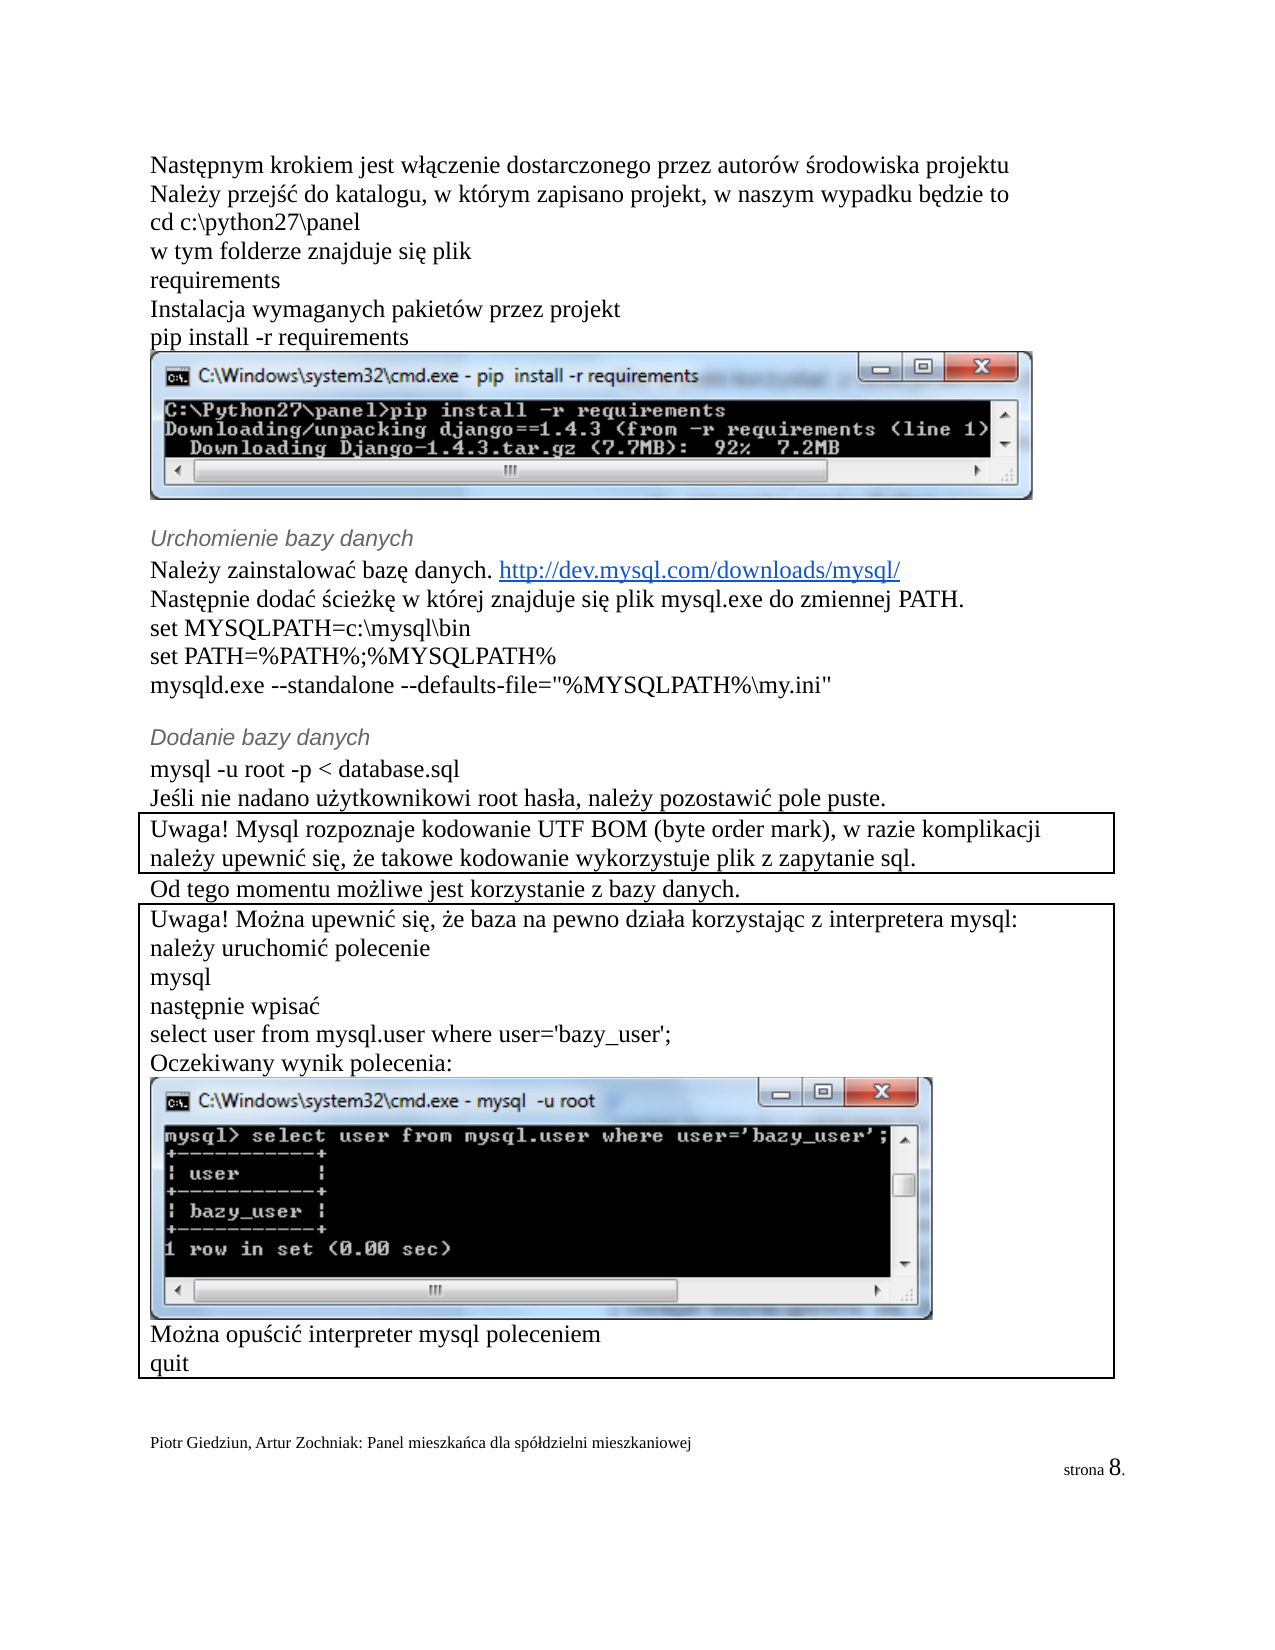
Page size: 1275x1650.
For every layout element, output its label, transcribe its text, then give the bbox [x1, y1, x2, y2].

text Jeśli nie nadano użytkownikowi root hasła, należy pozostawić pole puste. [150, 783, 1125, 812]
picture [150, 351, 1033, 500]
text Następnym krokiem jest włączenie dostarczonego przez autorów środowiska projektu [150, 150, 1125, 179]
subtitle Urchomienie bazy danych [150, 525, 1125, 551]
text Należy przejść do katalogu, w którym zapisano projekt, w naszym wypadku będzie to [150, 179, 1125, 207]
text set PATH=%PATH%;%MYSQLPATH% [150, 641, 1125, 670]
text Należy zainstalować bazę danych. http://dev.mysql.com/downloads/mysql/ [150, 555, 1125, 584]
text Następnie dodać ścieżkę w której znajduje się plik mysql.exe do zmiennej PATH. [150, 584, 1125, 613]
text Od tego momentu możliwe jest korzystanie z bazy danych. [150, 874, 1125, 902]
text Instalacja wymaganych pakietów przez projekt [150, 294, 1125, 322]
text mysql -u root -p < database.sql [150, 754, 1125, 783]
table_header Uwaga! Mysql rozpoznaje kodowanie UTF BOM (byte order mark), w razie komplikacji należy upewnić się, że takowe kodowanie wykorzystuje plik z zapytanie sql. [140, 814, 1113, 872]
text cd c:\python27\panel [150, 207, 1125, 236]
text mysqld.exe --standalone --defaults-file="%MYSQLPATH%\my.ini" [150, 670, 1125, 699]
text pip install -r requirements [150, 322, 1125, 351]
text w tym folderze znajduje się plik [150, 236, 1125, 265]
subtitle Dodanie bazy danych [150, 724, 1125, 750]
text requirements [150, 265, 1125, 294]
table_header Uwaga! Można upewnić się, że baza na pewno działa korzystając z interpretera mysql: należy uruchomić polecenie mysql następnie wpisać select user from mysql.user where user='bazy_user'; Oczekiwany wynik polecenia: Można opuścić interpreter mysql poleceniem quit [140, 905, 1113, 1377]
picture [150, 1077, 933, 1320]
text set MYSQLPATH=c:\mysql\bin [150, 613, 1125, 641]
